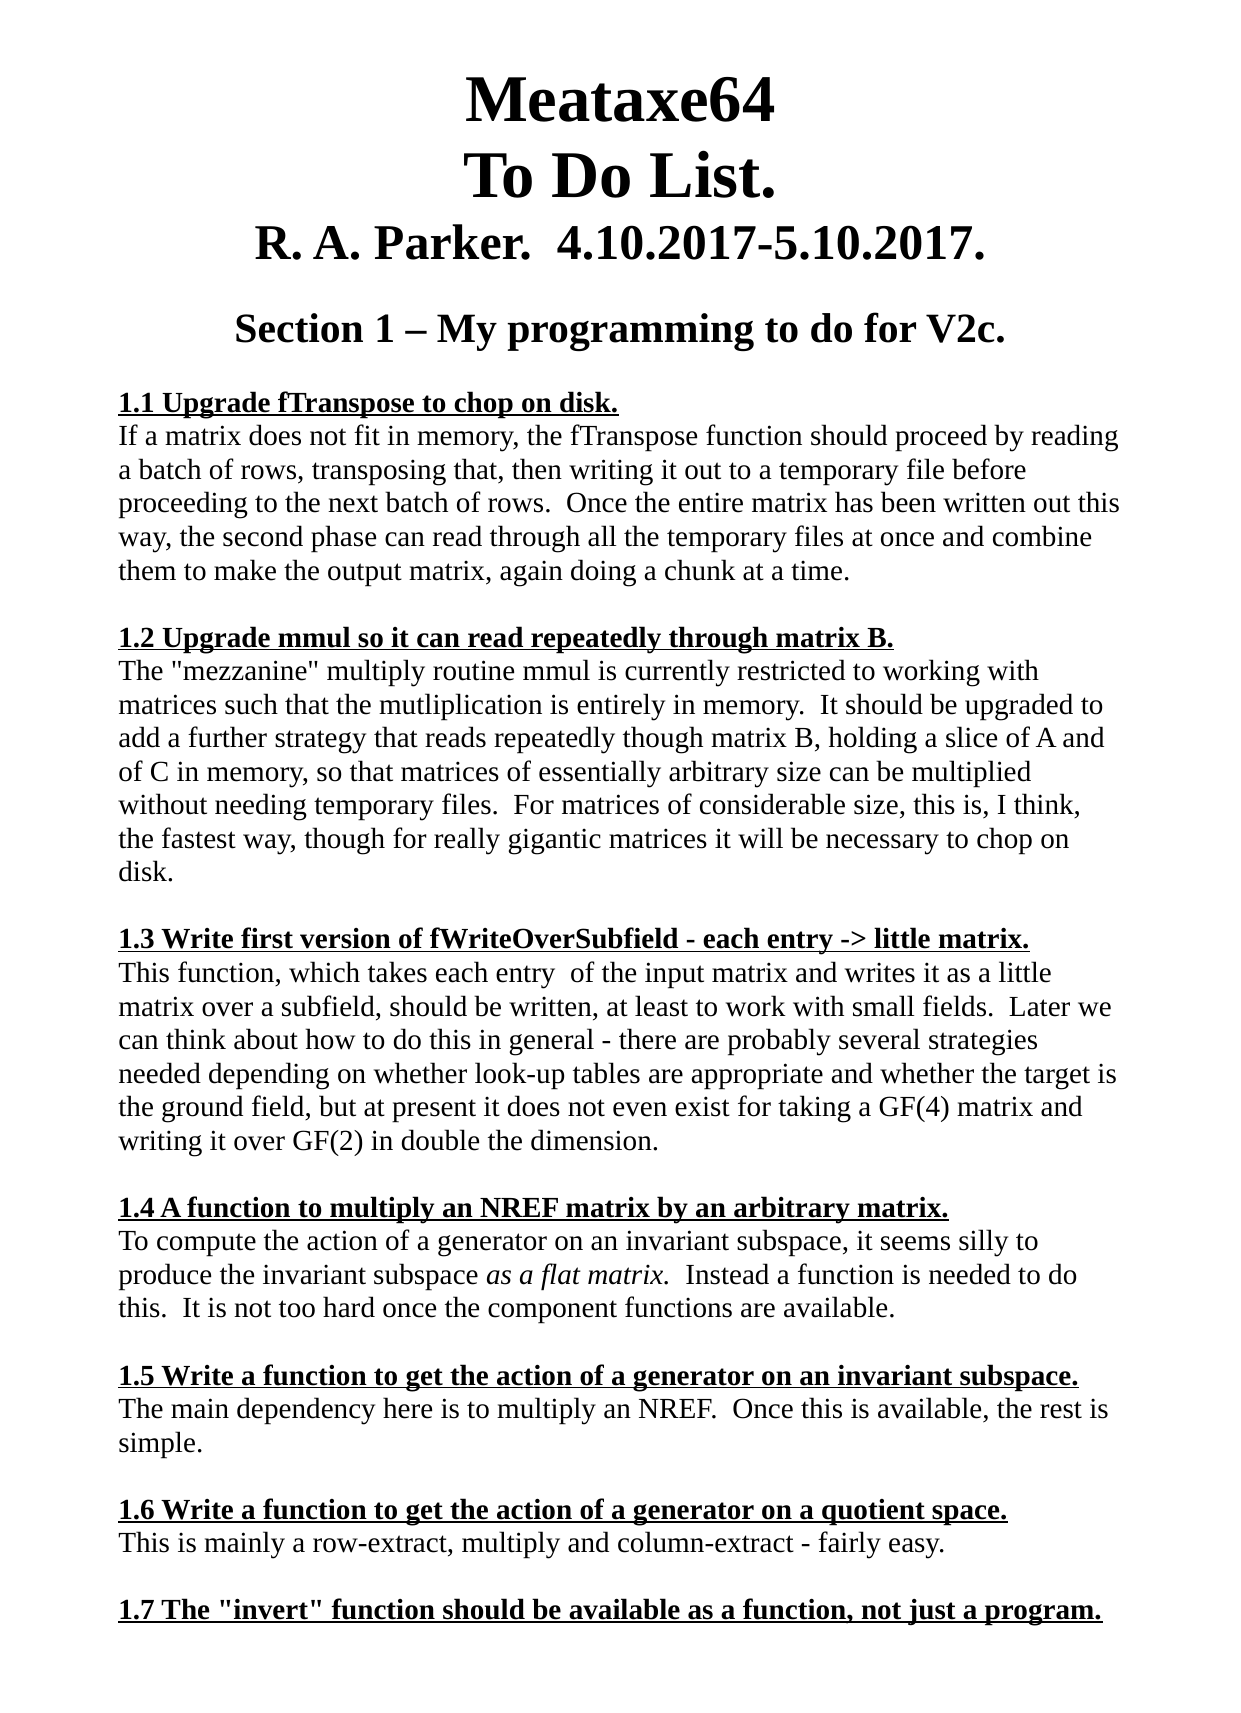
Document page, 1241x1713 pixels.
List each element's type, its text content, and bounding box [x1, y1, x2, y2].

text 1.7 The "invert" function should be available as a function, not just a program. [118, 1592, 1122, 1626]
text 1.2 Upgrade mmul so it can read repeatedly through matrix B. [118, 620, 1122, 653]
text 1.3 Write first version of fWriteOverSubfield - each entry -> little matrix. [118, 922, 1122, 955]
text This function, which takes each entry of the input matrix and writes it as a little matrix over a subfield, should be written, at least to work with small fields. Later we can think about how to do this in general - there are probably several strategies needed depending on whether look-up tables are appropriate and whether the target is the ground field, but at present it does not even exist for taking a GF(4) matrix and writing it over GF(2) in double the dimension. [118, 955, 1122, 1156]
text 1.6 Write a function to get the action of a generator on a quotient space. [118, 1492, 1122, 1525]
text R. A. Parker. 4.10.2017-5.10.2017. [118, 212, 1122, 270]
text 1.4 A function to multiply an NREF matrix by an arbitrary matrix. [118, 1190, 1122, 1223]
text The main dependency here is to multiply an NREF. Once this is available, the rest is simple. [118, 1391, 1122, 1458]
text Meataxe64 [118, 59, 1122, 136]
text Section 1 – My programming to do for V2c. [118, 303, 1122, 351]
text This is mainly a row-extract, multiply and column-extract - fairly easy. [118, 1525, 1122, 1559]
text If a matrix does not fit in memory, the fTranspose function should proceed by reading a batch of rows, transposing that, then writing it out to a temporary file before proceeding to the next batch of rows. Once the entire matrix has been written out this way, the second phase can read through all the temporary files at once and combine them to make the output matrix, again doing a chunk at a time. [118, 418, 1122, 586]
text 1.5 Write a function to get the action of a generator on an invariant subspace. [118, 1358, 1122, 1391]
text To compute the action of a generator on an invariant subspace, it seems silly to produce the invariant subspace as a flat matrix. Instead a function is needed to do this. It is not too hard once the component functions are available. [118, 1223, 1122, 1324]
text The "mezzanine" multiply routine mmul is currently restricted to working with matrices such that the mutliplication is entirely in memory. It should be upgraded to add a further strategy that reads repeatedly though matrix B, holding a slice of A and of C in memory, so that matrices of essentially arbitrary size can be multiplied without needing temporary files. For matrices of considerable size, this is, I think, the fastest way, though for really gigantic matrices it will be necessary to chop on disk. [118, 653, 1122, 888]
text 1.1 Upgrade fTranspose to chop on disk. [118, 385, 1122, 418]
text To Do List. [118, 136, 1122, 212]
